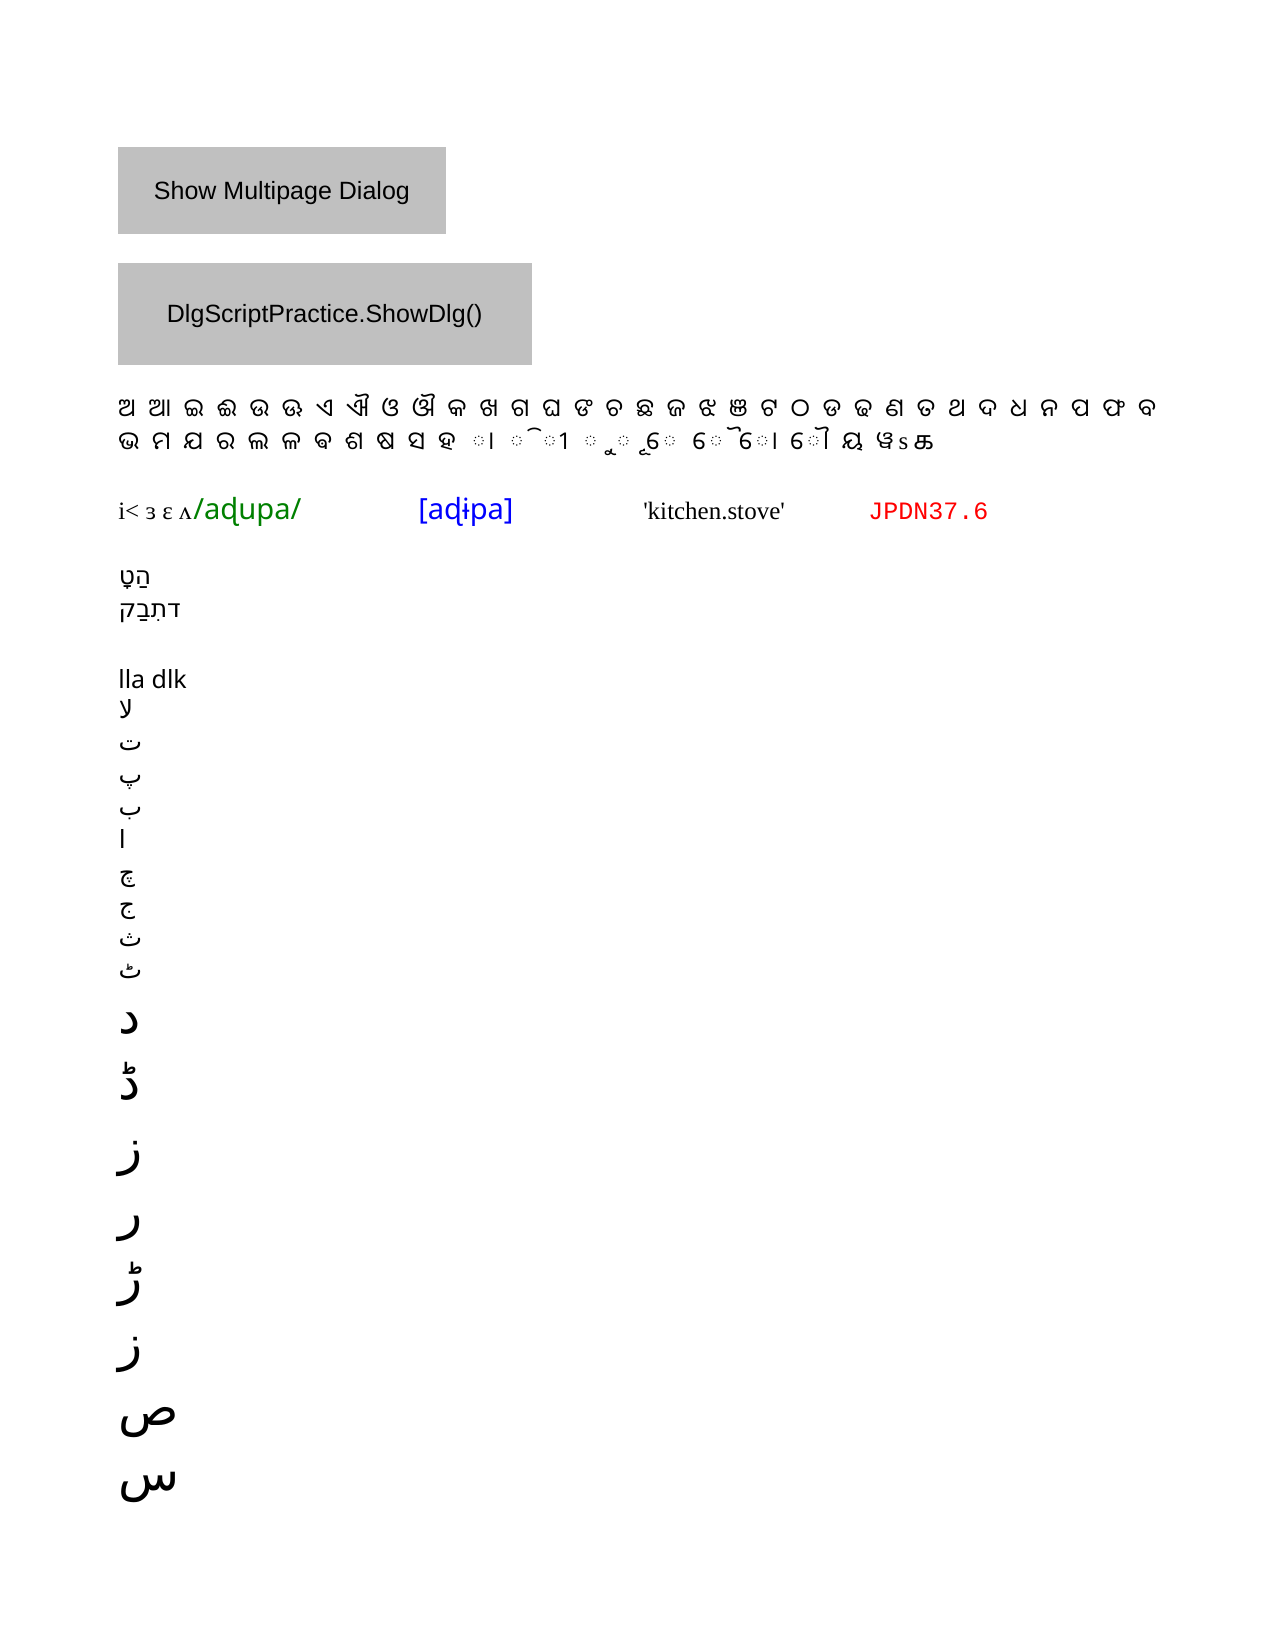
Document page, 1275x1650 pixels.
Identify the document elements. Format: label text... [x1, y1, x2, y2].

text ٹ [118, 956, 1157, 989]
text چ [118, 859, 1157, 891]
text ب [118, 793, 1157, 826]
text پ [118, 761, 1157, 793]
text ص [118, 1380, 1157, 1446]
text lla dlk [118, 662, 1157, 696]
text דתִבַק [118, 595, 1157, 627]
text ز [118, 1315, 1157, 1380]
text ث [118, 924, 1157, 956]
text لا [118, 696, 1157, 728]
text ڑ [118, 1250, 1157, 1315]
text ز [118, 1119, 1157, 1185]
text ج [118, 891, 1157, 924]
text ر [118, 1185, 1157, 1250]
text ڈ [118, 1054, 1157, 1119]
text د [118, 989, 1157, 1054]
text ت [118, 728, 1157, 761]
text س [118, 1446, 1157, 1511]
text i< ɜ ɛ ʌ /aɖupa/ [aɖɨpa] 'kitchen.stove' JPDN37.6 [118, 488, 1157, 528]
text ଅ ଆ ଇ ଈ ଉ ଊ ଏ ଐ ଓ ଔ କ ଖ ଗ ଘ ଙ ଚ ଛ ଜ ଝ ଞ ଟ ଠ ଡ ଢ ଣ ତ ଥ ଦ ଧ ନ ପ ଫ ବ ଭ ମ ଯ ର ଲ ଳ ଵ ଶ ଷ ସ ହ ା ି ୀ ୁ ୂ େ ୈ ୋ ୌ ୟ ୱsக [118, 394, 1157, 460]
text הַטָ [118, 562, 1157, 595]
text ا [118, 826, 1157, 859]
